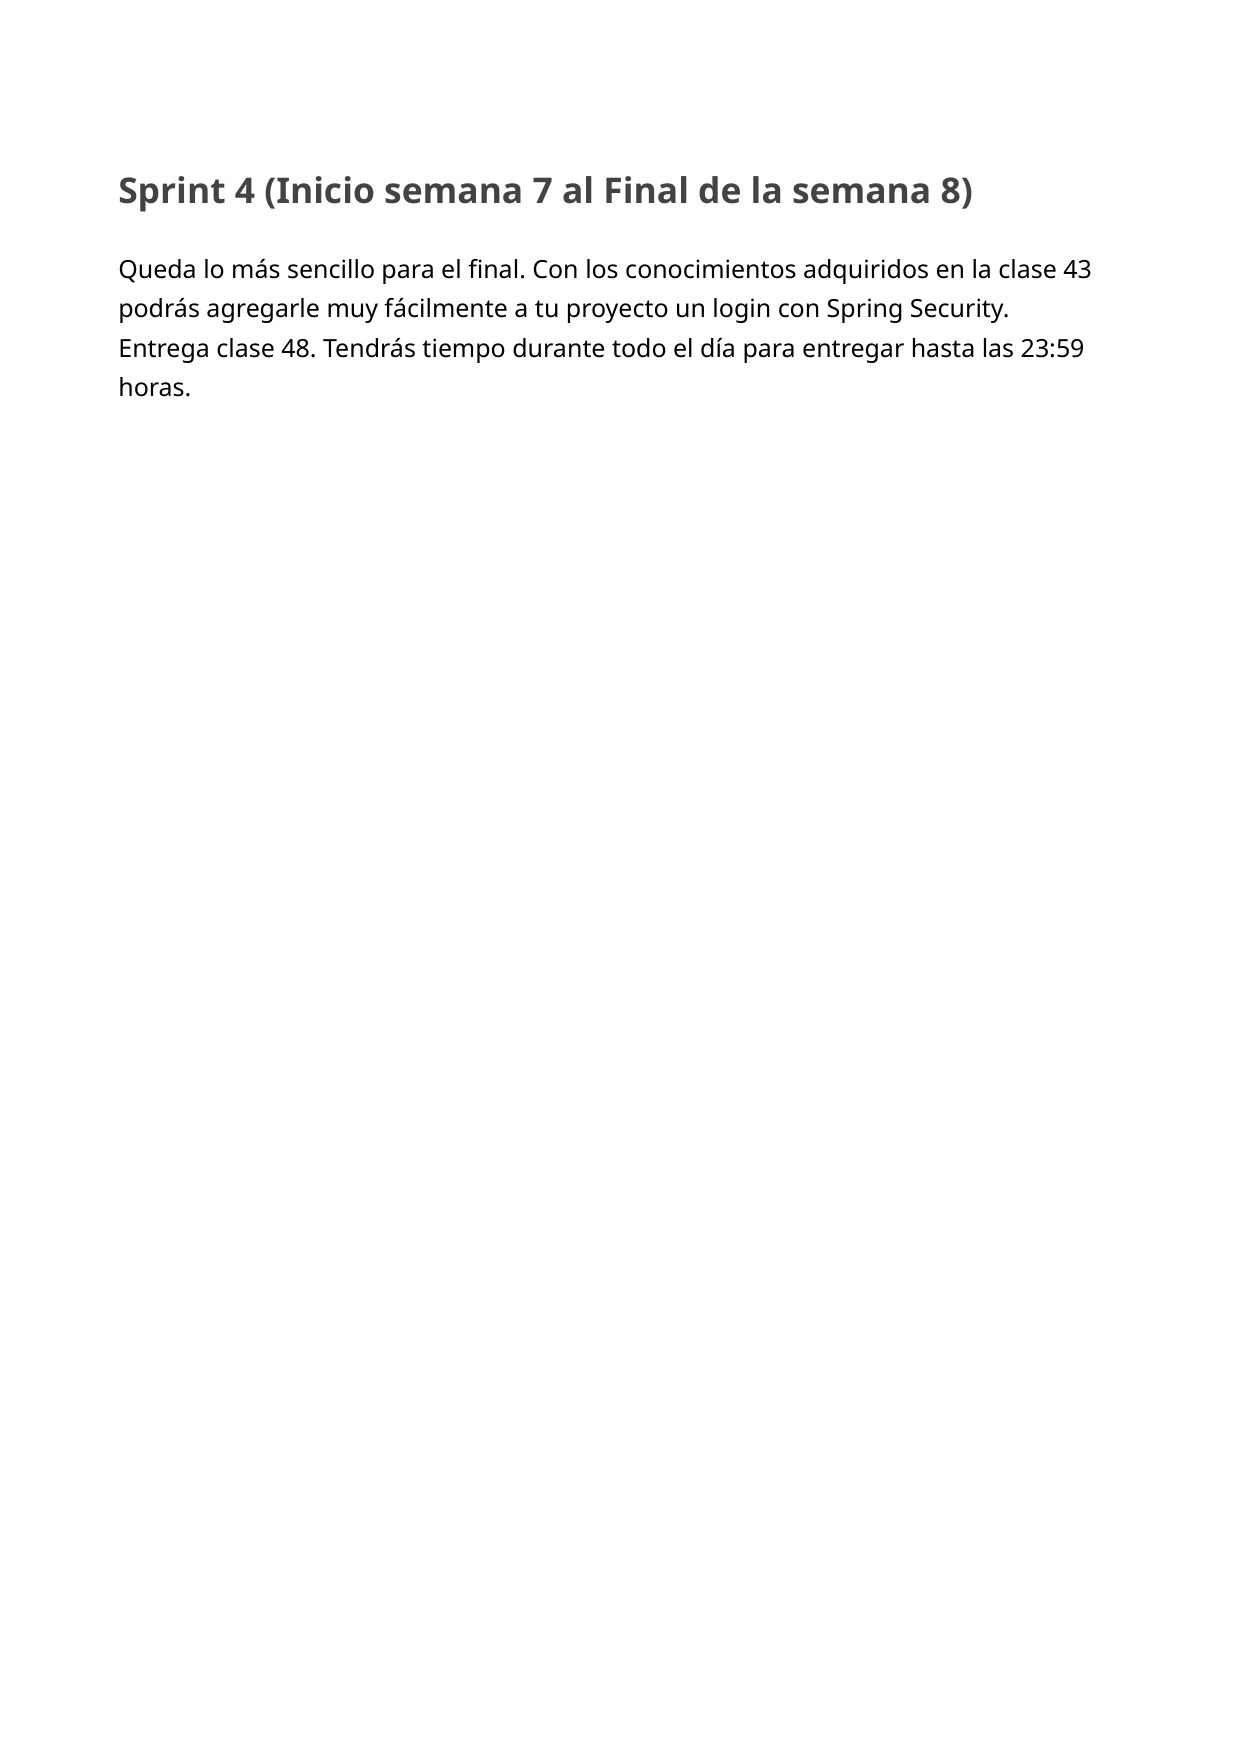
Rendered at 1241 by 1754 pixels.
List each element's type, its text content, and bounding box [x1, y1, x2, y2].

text Queda lo más sencillo para el final. Con los conocimientos adquiridos en la clase 43 podrás agregarle muy fácilmente a tu proyecto un login con Spring Security. Entrega clase 48. Tendrás tiempo durante todo el día para entregar hasta las 23:59 horas. [118, 252, 1122, 437]
text Sprint 4 (Inicio semana 7 al Final de la semana 8) [118, 166, 1122, 214]
